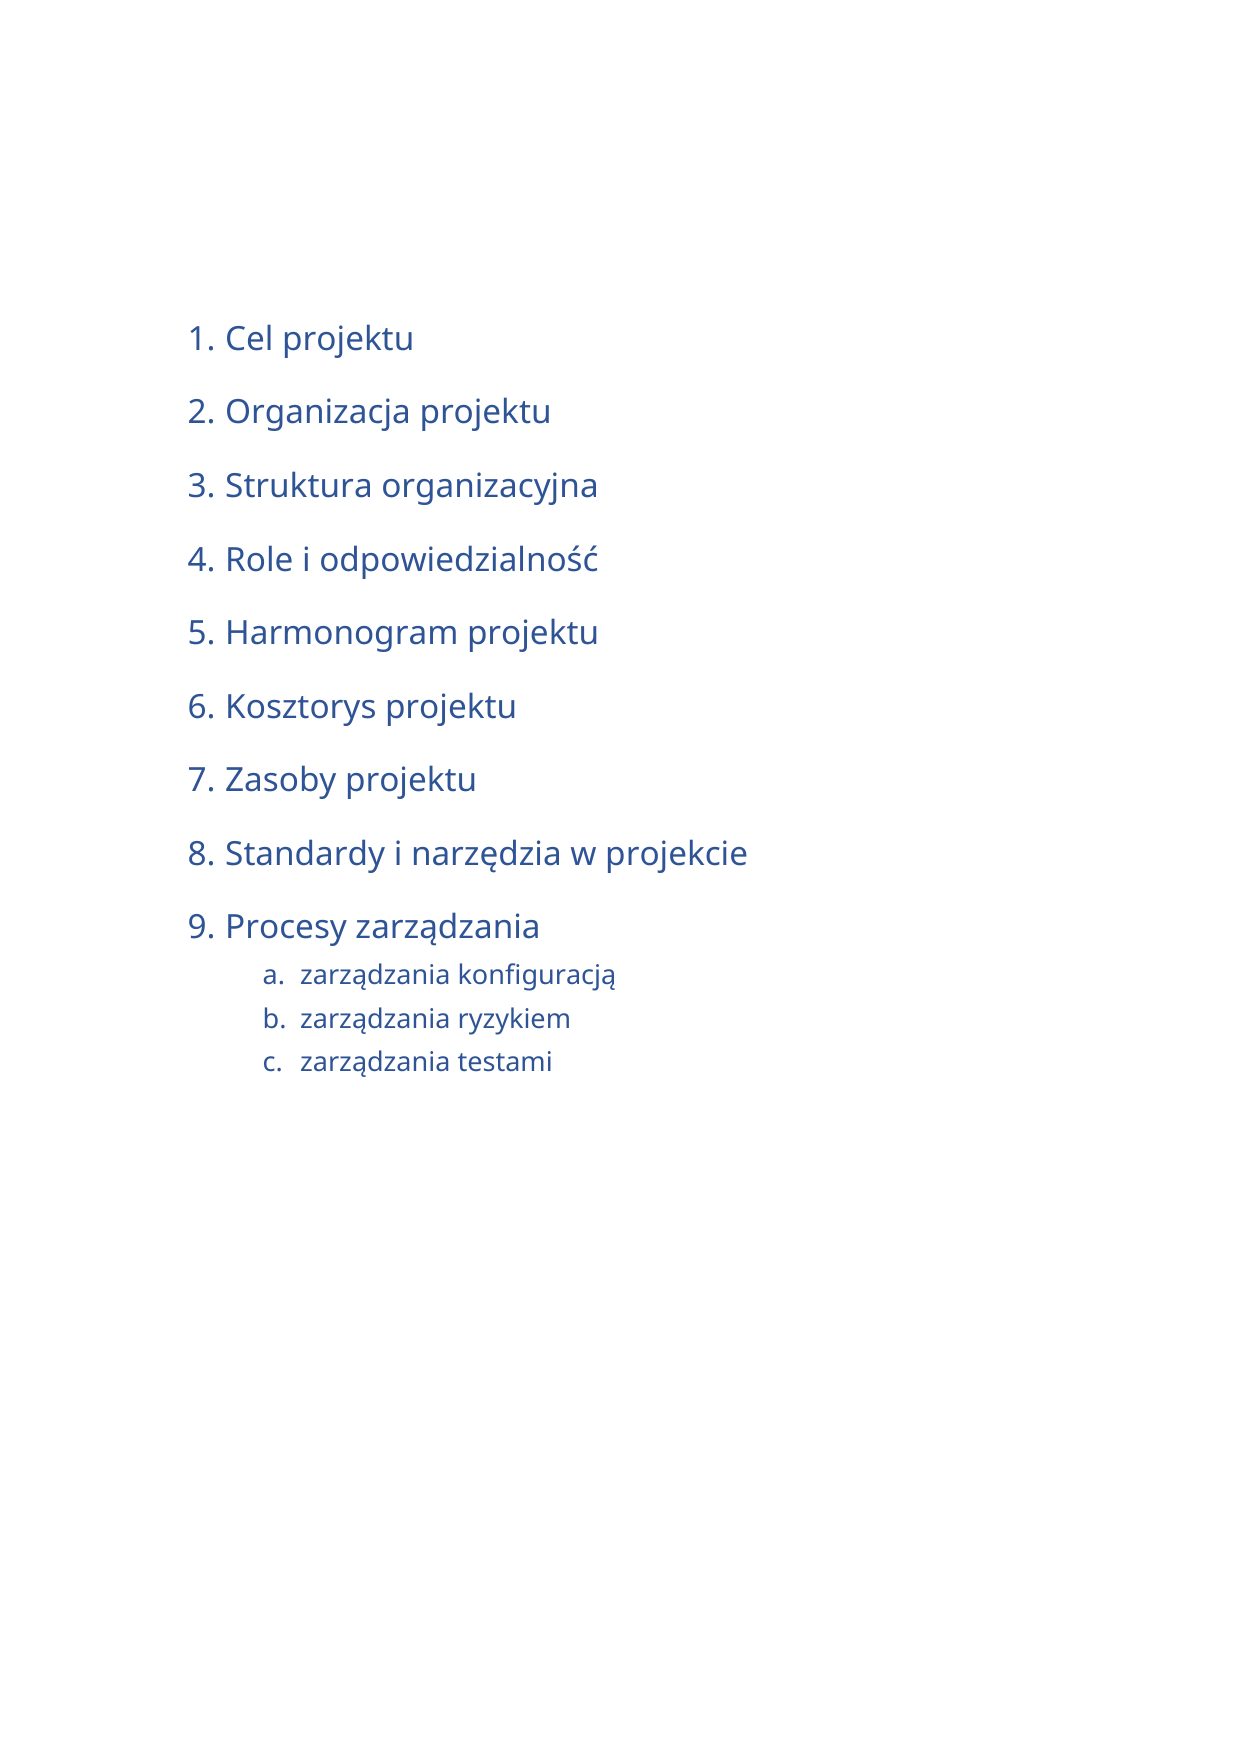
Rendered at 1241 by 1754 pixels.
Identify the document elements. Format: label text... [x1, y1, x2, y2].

list Organizacja projektu [187, 388, 1090, 434]
list zarządzania ryzykiem [262, 999, 1090, 1036]
list Role i odpowiedzialność [187, 535, 1090, 581]
list Cel projektu [187, 315, 1090, 360]
list zarządzania testami [262, 1043, 1090, 1080]
list Kosztorys projektu [187, 682, 1090, 728]
list Struktura organizacyjna [187, 462, 1090, 507]
list Procesy zarządzania [187, 903, 1090, 948]
list Zasoby projektu [187, 756, 1090, 801]
list Standardy i narzędzia w projekcie [187, 829, 1090, 875]
list Harmonogram projektu [187, 609, 1090, 654]
list zarządzania konfiguracją [262, 956, 1090, 993]
